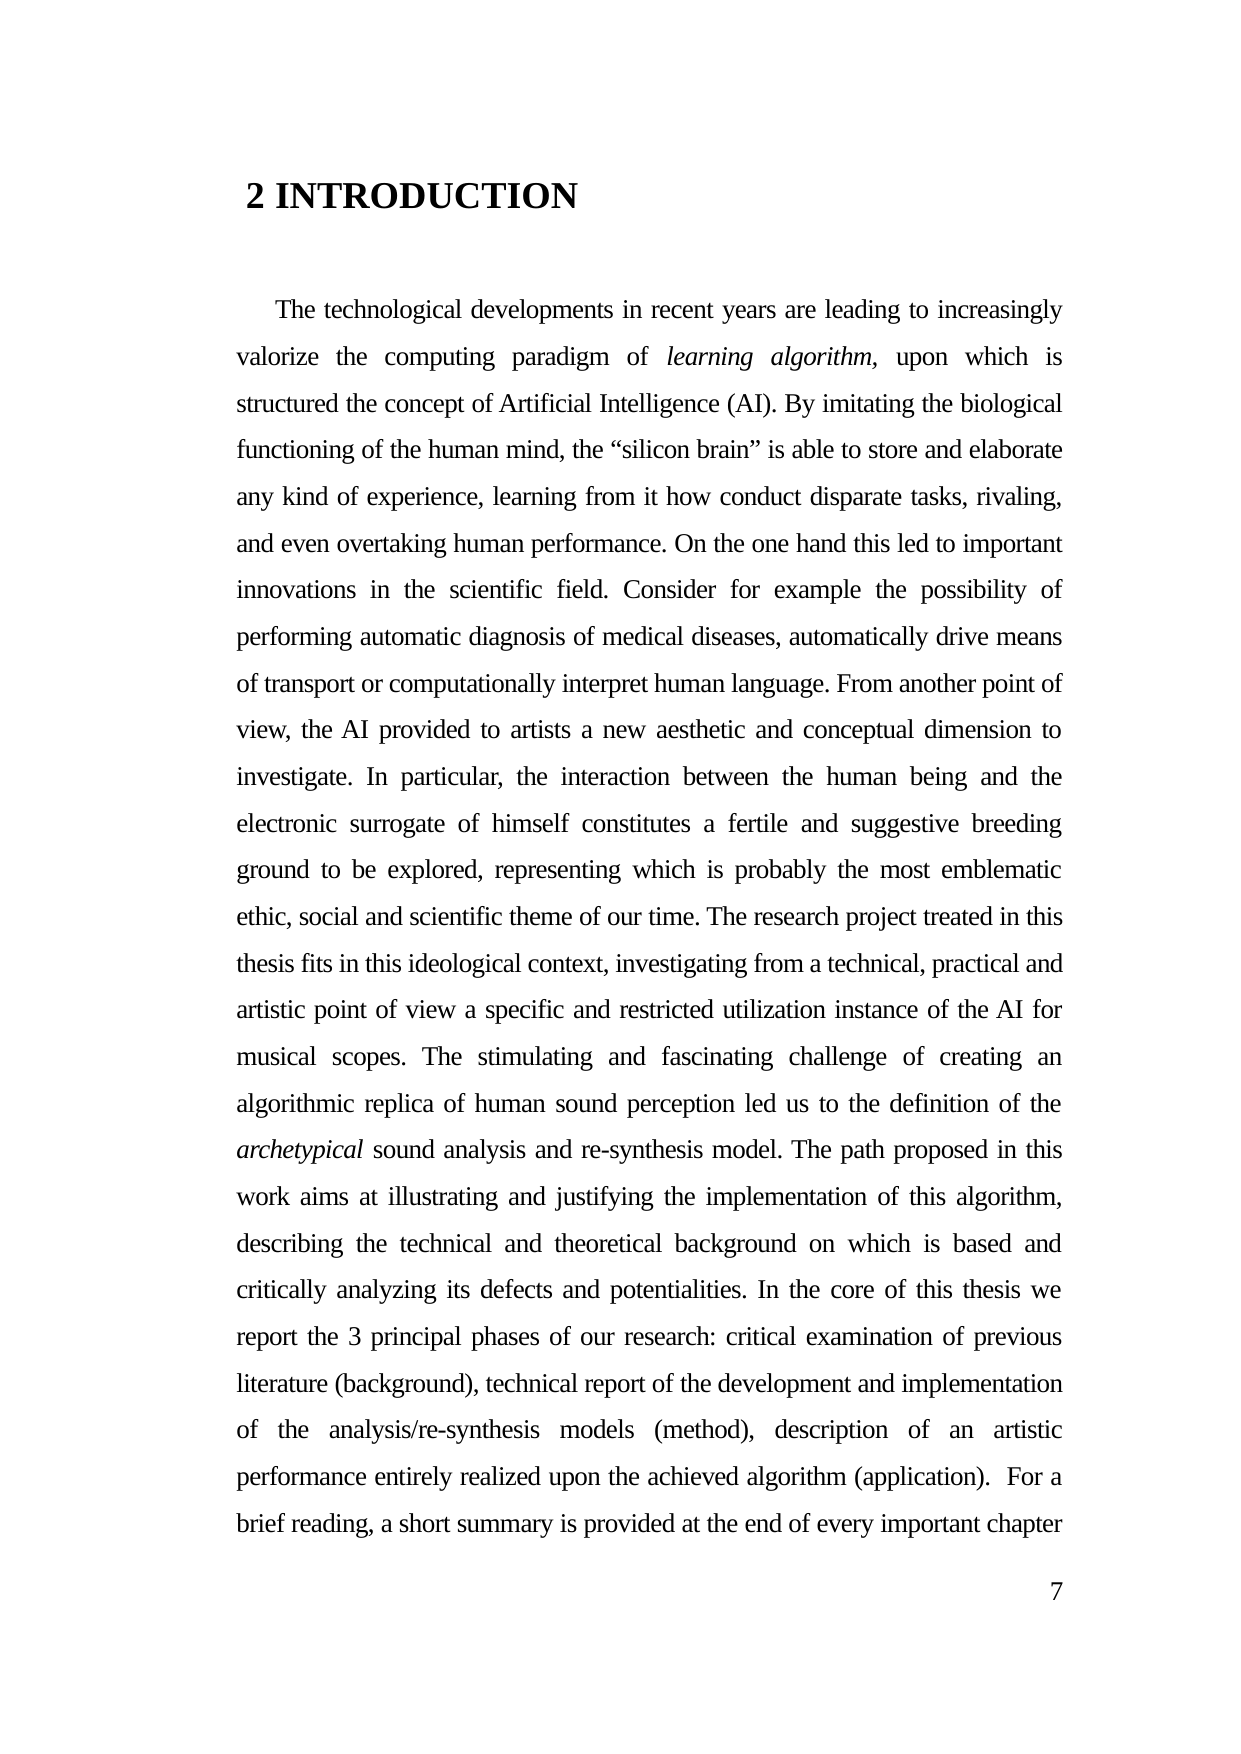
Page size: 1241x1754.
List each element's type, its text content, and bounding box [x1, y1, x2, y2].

text The technological developments in recent years are leading to increasingly valorize the computing paradigm of learning algorithm, upon which is structured the concept of Artificial Intelligence (AI). By imitating the biological functioning of the human mind, the “silicon brain” is able to store and elaborate any kind of experience, learning from it how conduct disparate tasks, rivaling, and even overtaking human performance. On the one hand this led to important innovations in the scientific field. Consider for example the possibility of performing automatic diagnosis of medical diseases, automatically drive means of transport or computationally interpret human language. From another point of view, the AI provided to artists a new aesthetic and conceptual dimension to investigate. In particular, the interaction between the human being and the electronic surrogate of himself constitutes a fertile and suggestive breeding ground to be explored, representing which is probably the most emblematic ethic, social and scientific theme of our time. The research project treated in this thesis fits in this ideological context, investigating from a technical, practical and artistic point of view a specific and restricted utilization instance of the AI for musical scopes. The stimulating and fascinating challenge of creating an algorithmic replica of human sound perception led us to the definition of the archetypical sound analysis and re-synthesis model. The path proposed in this work aims at illustrating and justifying the implementation of this algorithm, describing the technical and theoretical background on which is based and critically analyzing its defects and potentialities. In the core of this thesis we report the 3 principal phases of our research: critical examination of previous literature (background), technical report of the development and implementation of the analysis/re-synthesis models (method), description of an artistic performance entirely realized upon the achieved algorithm (application). For a brief reading, a short summary is provided at the end of every important chapter [236, 294, 1063, 1538]
subtitle INTRODUCTION [236, 173, 1063, 216]
